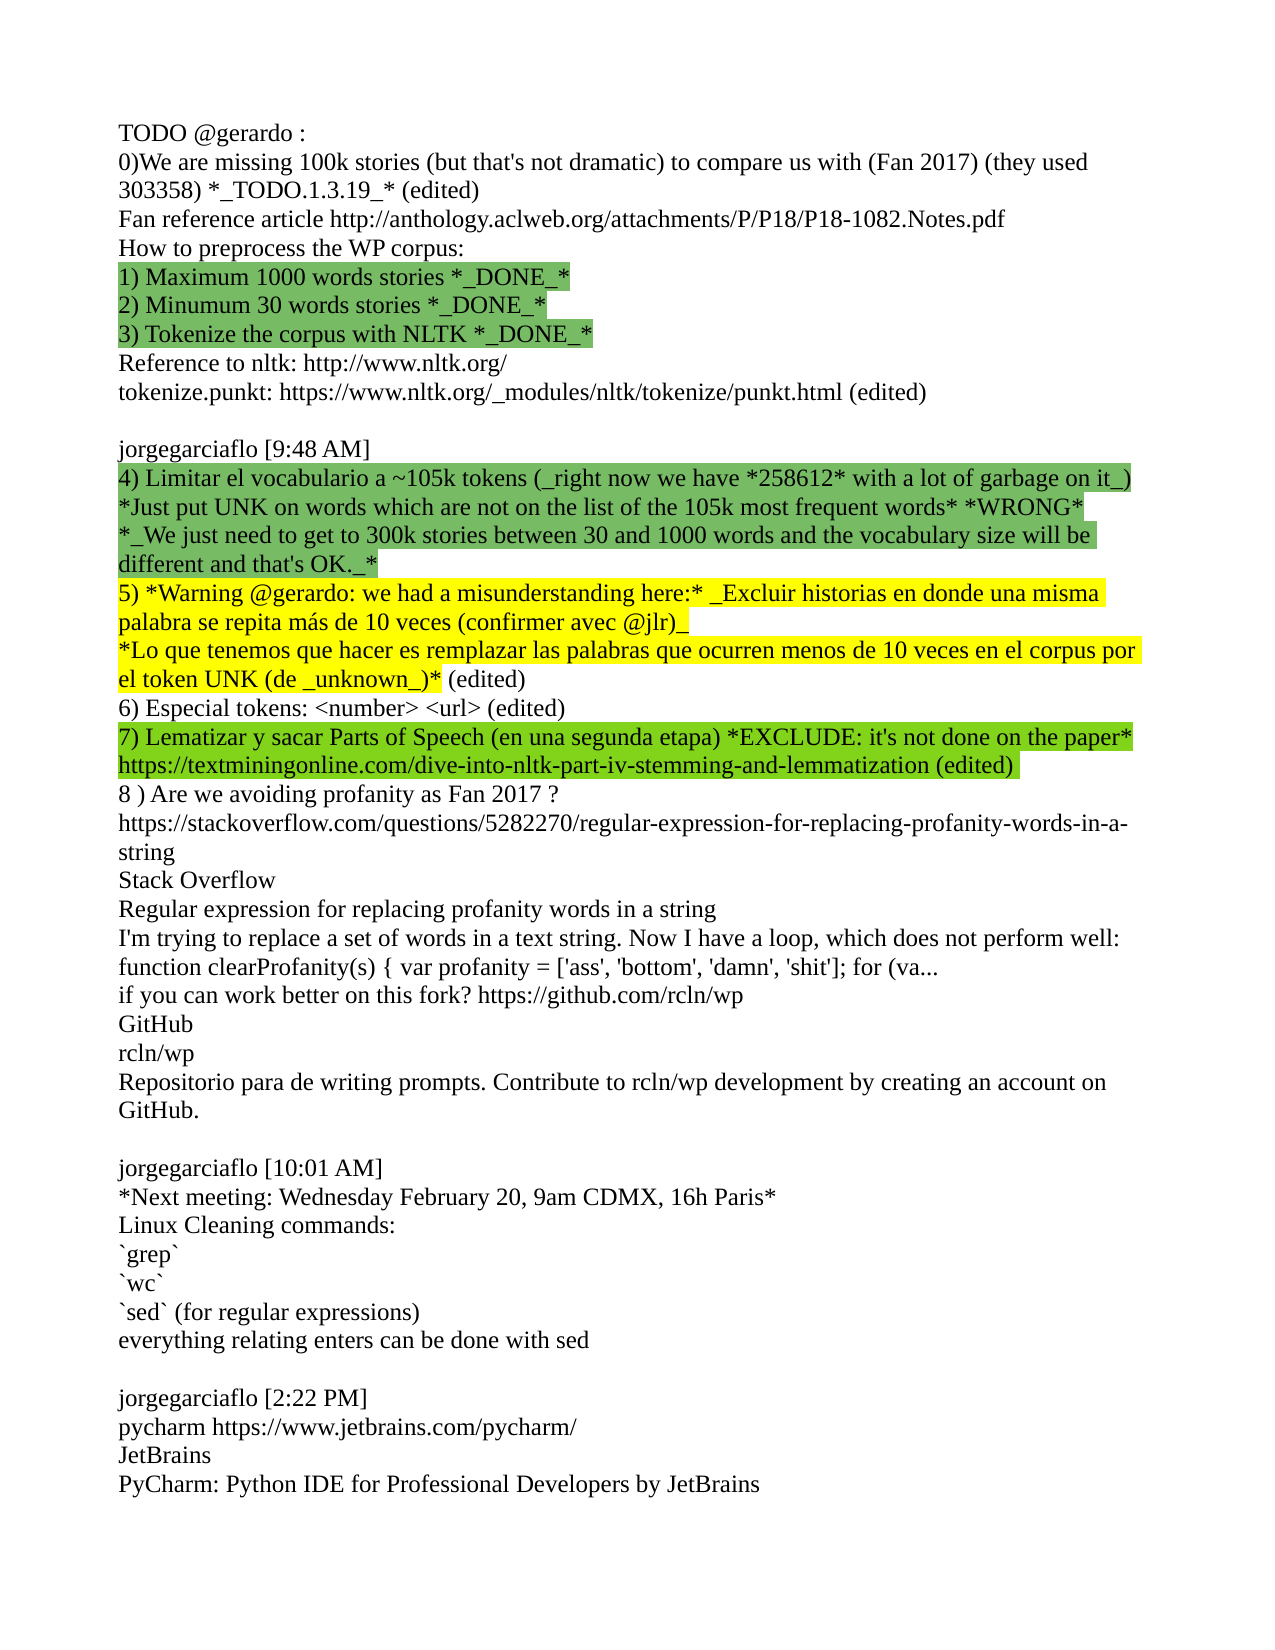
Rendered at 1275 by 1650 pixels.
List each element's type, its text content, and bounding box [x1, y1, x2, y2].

text GitHub [118, 1009, 1157, 1038]
text `sed` (for regular expressions) [118, 1297, 1157, 1326]
text TODO @gerardo : [118, 118, 1157, 147]
text `wc` [118, 1268, 1157, 1297]
text Regular expression for replacing profanity words in a string [118, 894, 1157, 923]
text 0)We are missing 100k stories (but that's not dramatic) to compare us with (Fan 2017) (they used 303358) *_TODO.1.3.19_* (edited) [118, 147, 1157, 204]
text pycharm https://www.jetbrains.com/pycharm/ [118, 1412, 1157, 1441]
text PyCharm: Python IDE for Professional Developers by JetBrains [118, 1469, 1157, 1498]
text 3) Tokenize the corpus with NLTK *_DONE_* [118, 319, 1157, 348]
text if you can work better on this fork? https://github.com/rcln/wp [118, 981, 1157, 1009]
text I'm trying to replace a set of words in a text string. Now I have a loop, which does not perform well: function clearProfanity(s) { var profanity = ['ass', 'bottom', 'damn', 'shit']; for (va... [118, 923, 1157, 981]
text `grep` [118, 1239, 1157, 1268]
text *Next meeting: Wednesday February 20, 9am CDMX, 16h Paris* [118, 1182, 1157, 1211]
text everything relating enters can be done with sed [118, 1326, 1157, 1354]
text How to preprocess the WP corpus: [118, 233, 1157, 262]
text jorgegarciaflo [9:48 AM] [118, 434, 1157, 463]
text rcln/wp [118, 1038, 1157, 1067]
text jorgegarciaflo [2:22 PM] [118, 1383, 1157, 1412]
text *Just put UNK on words which are not on the list of the 105k most frequent words* *WRONG* [118, 492, 1157, 521]
text Fan reference article http://anthology.aclweb.org/attachments/P/P18/P18-1082.Notes.pdf [118, 204, 1157, 233]
text Stack Overflow [118, 866, 1157, 894]
text 6) Especial tokens: <number> <url> (edited) [118, 693, 1157, 722]
text Linux Cleaning commands: [118, 1211, 1157, 1239]
text JetBrains [118, 1441, 1157, 1469]
text 2) Minumum 30 words stories *_DONE_* [118, 291, 1157, 319]
text *Lo que tenemos que hacer es remplazar las palabras que ocurren menos de 10 veces en el corpus por el token UNK (de _unknown_)* (edited) [118, 636, 1157, 693]
text Repositorio para de writing prompts. Contribute to rcln/wp development by creating an account on GitHub. [118, 1067, 1157, 1124]
text 1) Maximum 1000 words stories *_DONE_* [118, 262, 1157, 291]
text Reference to nltk: http://www.nltk.org/ [118, 348, 1157, 377]
text *_We just need to get to 300k stories between 30 and 1000 words and the vocabulary size will be different and that's OK._* [118, 521, 1157, 578]
text tokenize.punkt: https://www.nltk.org/_modules/nltk/tokenize/punkt.html (edited) [118, 377, 1157, 406]
text 4) Limitar el vocabulario a ~105k tokens (_right now we have *258612* with a lot of garbage on it_) [118, 463, 1157, 492]
text 5) *Warning @gerardo: we had a misunderstanding here:* _Excluir historias en donde una misma palabra se repita más de 10 veces (confirmer avec @jlr)_ [118, 578, 1157, 636]
text 8 ) Are we avoiding profanity as Fan 2017 ? [118, 779, 1157, 808]
text https://stackoverflow.com/questions/5282270/regular-expression-for-replacing-profanity-words-in-a-string [118, 808, 1157, 866]
text 7) Lematizar y sacar Parts of Speech (en una segunda etapa) *EXCLUDE: it's not done on the paper* [118, 722, 1157, 751]
text jorgegarciaflo [10:01 AM] [118, 1153, 1157, 1182]
text https://textminingonline.com/dive-into-nltk-part-iv-stemming-and-lemmatization (edited) [118, 751, 1157, 779]
